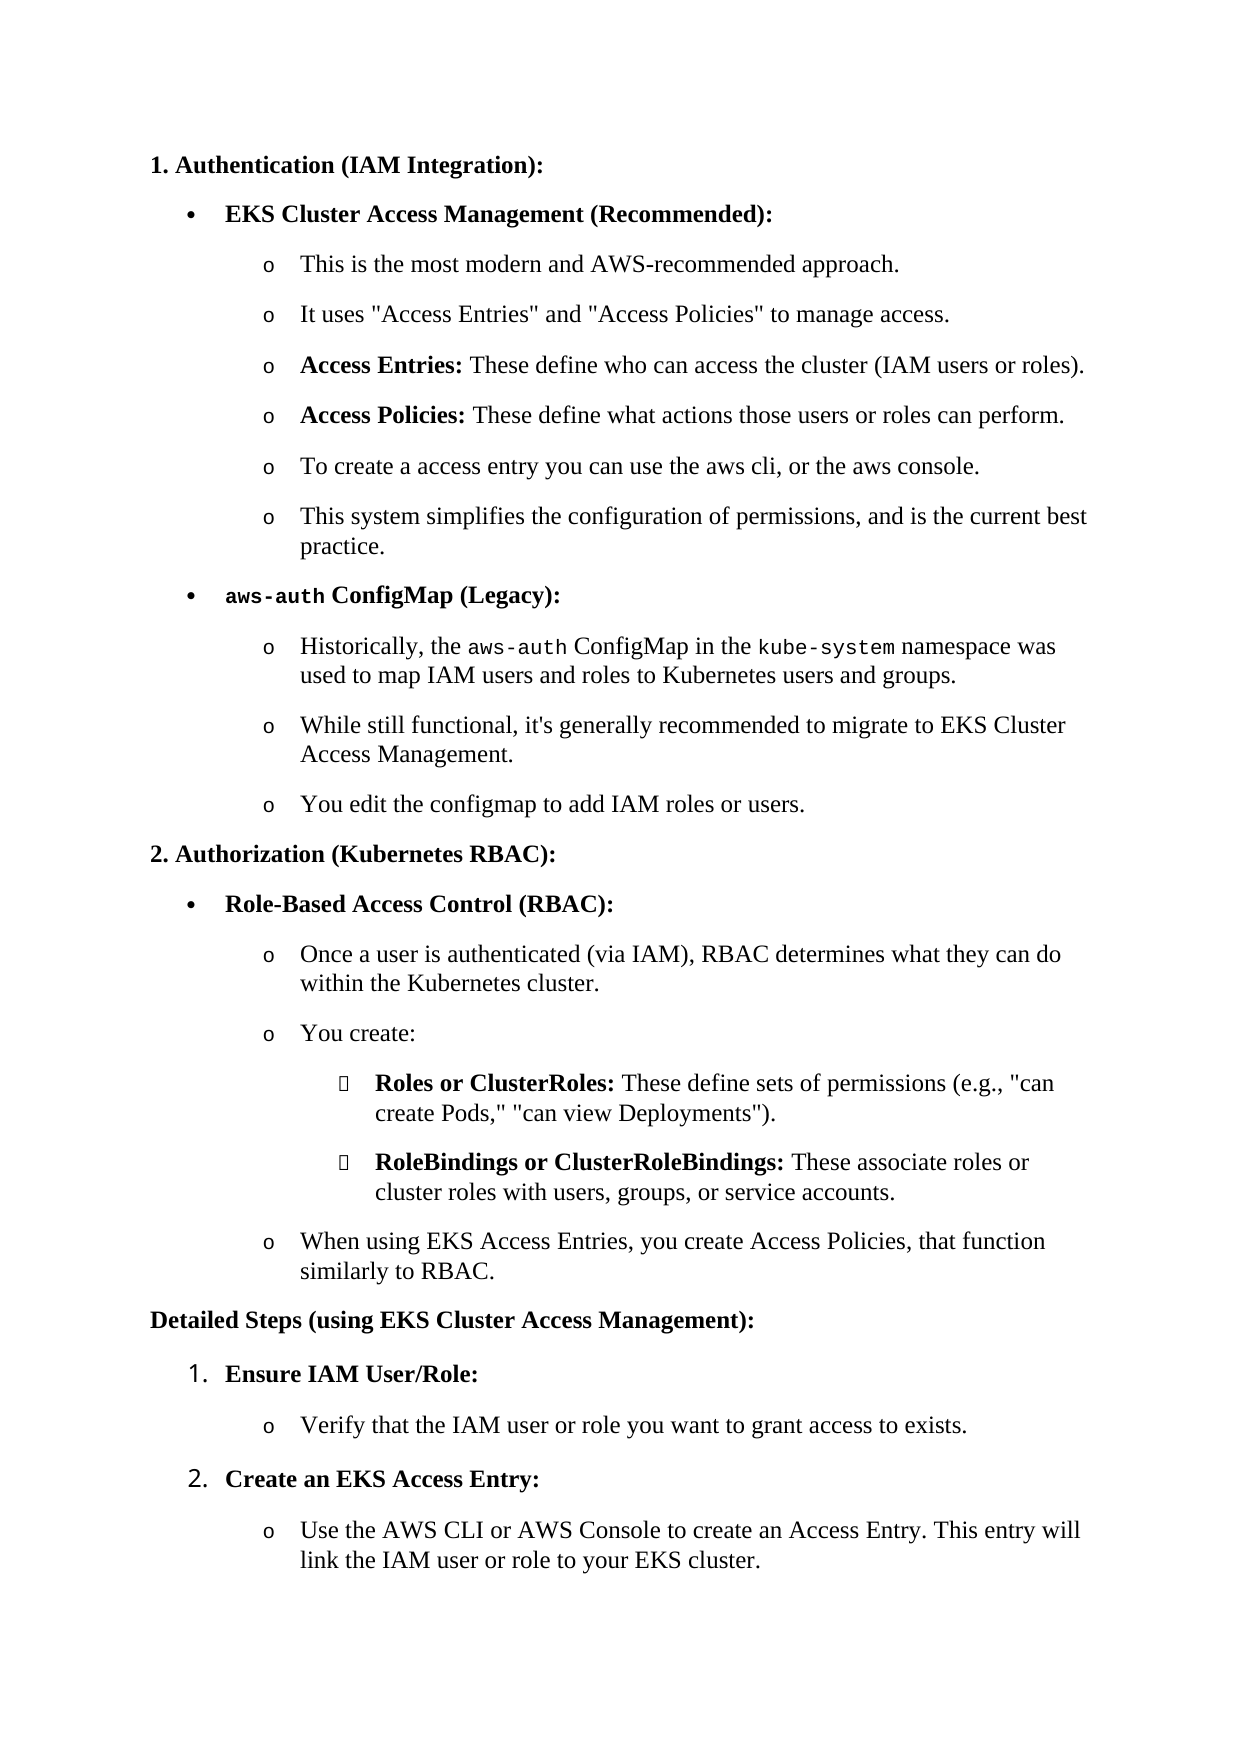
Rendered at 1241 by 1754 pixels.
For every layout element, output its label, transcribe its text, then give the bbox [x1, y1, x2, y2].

list It uses "Access Entries" and "Access Policies" to manage access. [262, 299, 1090, 329]
list Roles or ClusterRoles: These define sets of permissions (e.g., "can create Pods," "can view Deployments"). [337, 1068, 1090, 1127]
list To create a access entry you can use the aws cli, or the aws console. [262, 451, 1090, 480]
list This system simplifies the configuration of permissions, and is the current best practice. [262, 501, 1090, 559]
text 1. Authentication (IAM Integration): [150, 150, 1090, 179]
list Access Entries: These define who can access the cluster (IAM users or roles). [262, 350, 1090, 379]
list Create an EKS Access Entry: [187, 1461, 1090, 1494]
list While still functional, it's generally recommended to migrate to EKS Cluster Access Management. [262, 710, 1090, 768]
list This is the most modern and AWS-recommended approach. [262, 249, 1090, 279]
list Ensure IAM User/Role: [187, 1355, 1090, 1389]
list Historically, the aws-auth ConfigMap in the kube-system namespace was used to map IAM users and roles to Kubernetes users and groups. [262, 631, 1090, 689]
list Access Policies: These define what actions those users or roles can perform. [262, 400, 1090, 430]
text 2. Authorization (Kubernetes RBAC): [150, 839, 1090, 868]
list Verify that the IAM user or role you want to grant access to exists. [262, 1410, 1090, 1440]
list aws-auth ConfigMap (Legacy): [187, 580, 1090, 610]
list EKS Cluster Access Management (Recommended): [187, 199, 1090, 228]
list Use the AWS CLI or AWS Console to create an Access Entry. This entry will link the IAM user or role to your EKS cluster. [262, 1515, 1090, 1574]
list You create: [262, 1018, 1090, 1047]
list When using EKS Access Entries, you create Access Policies, that function similarly to RBAC. [262, 1226, 1090, 1285]
list Role-Based Access Control (RBAC): [187, 889, 1090, 918]
list You edit the configmap to add IAM roles or users. [262, 789, 1090, 819]
text Detailed Steps (using EKS Cluster Access Management): [150, 1306, 1090, 1334]
list RoleBindings or ClusterRoleBindings: These associate roles or cluster roles with users, groups, or service accounts. [337, 1147, 1090, 1206]
list Once a user is authenticated (via IAM), RBAC determines what they can do within the Kubernetes cluster. [262, 939, 1090, 997]
